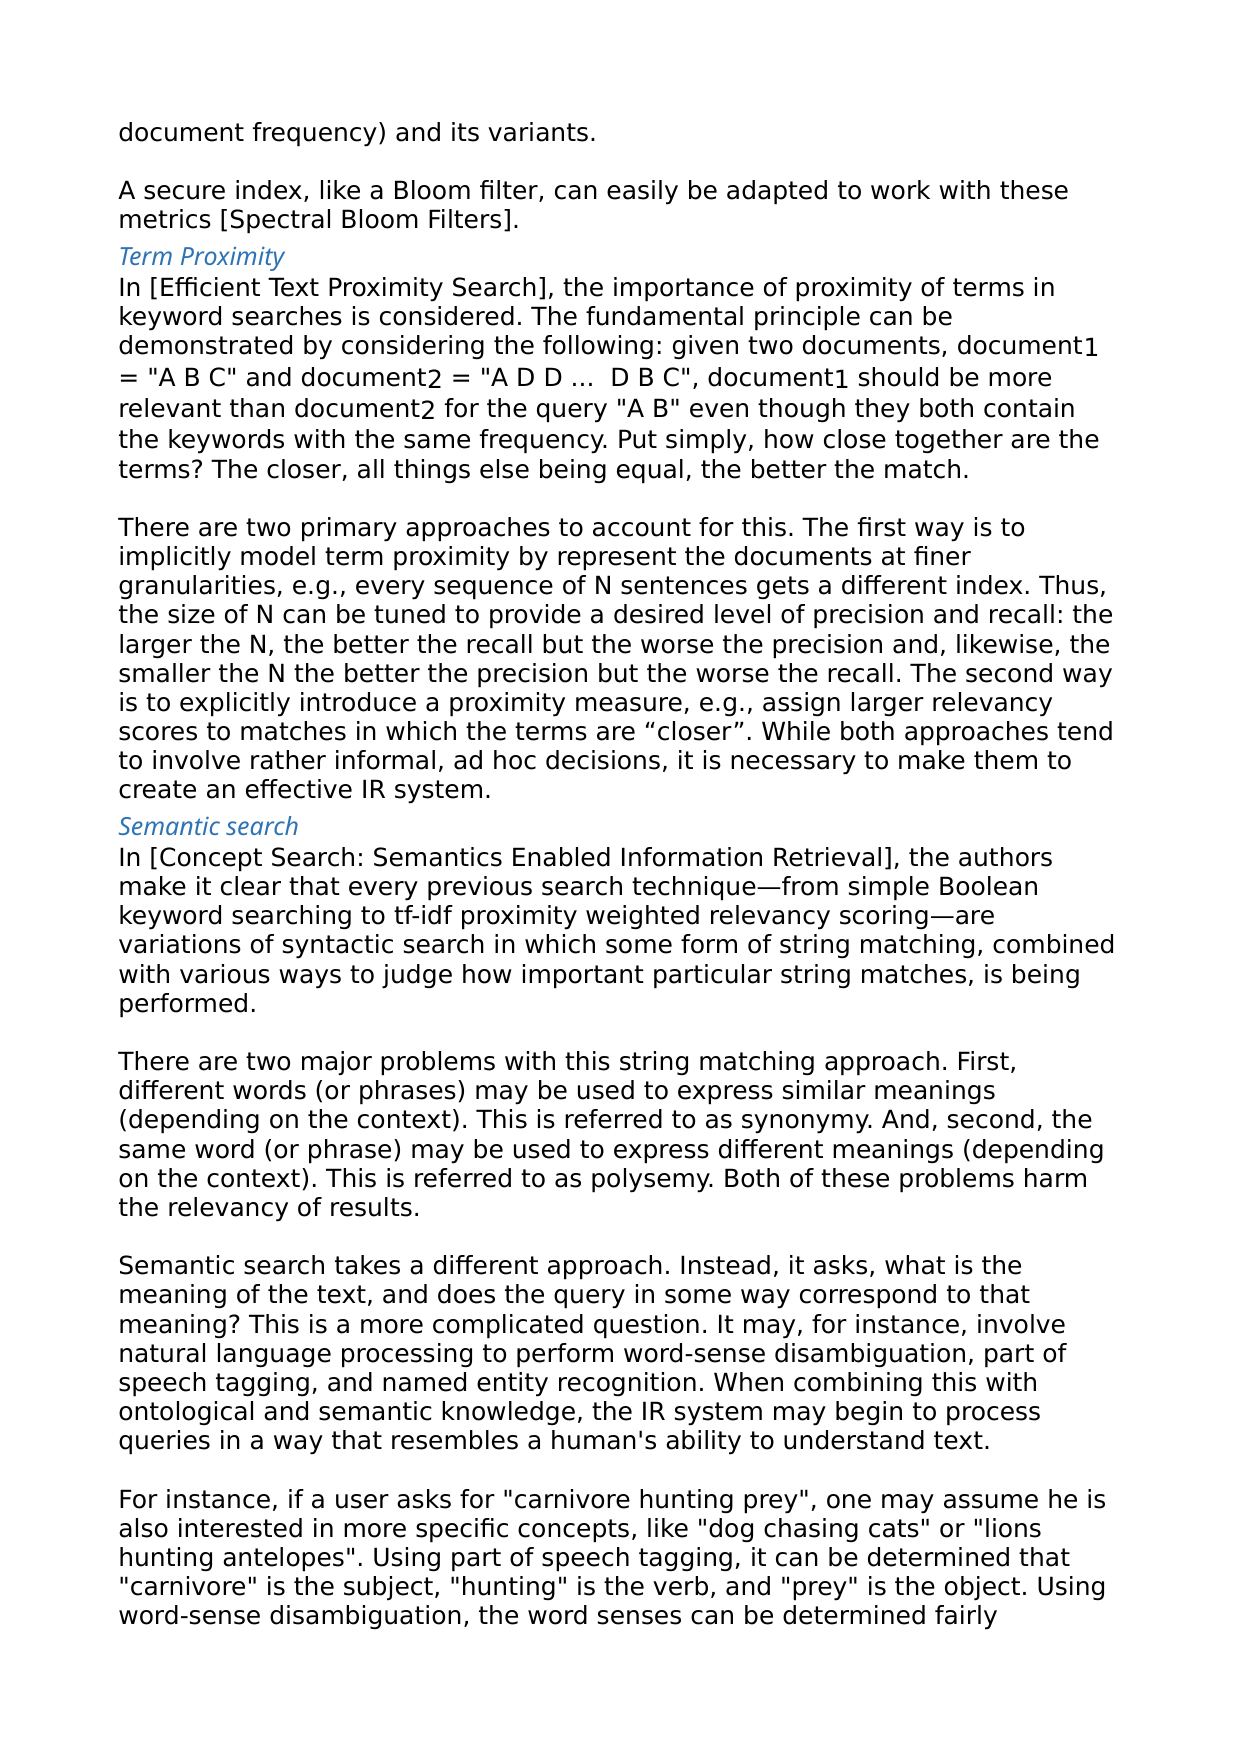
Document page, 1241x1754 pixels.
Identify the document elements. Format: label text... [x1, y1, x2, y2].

text For instance, if a user asks for "carnivore hunting prey", one may assume he is also interested in more specific concepts, like "dog chasing cats" or "lions hunting antelopes". Using part of speech tagging, it can be determined that "carnivore" is the subject, "hunting" is the verb, and "prey" is the object. Using word-sense disambiguation, the word senses can be determined fairly [118, 1485, 1122, 1631]
text A secure index, like a Bloom filter, can easily be adapted to work with these metrics [Spectral Bloom Filters]. [118, 176, 1122, 235]
text There are two major problems with this string matching approach. First, different words (or phrases) may be used to express similar meanings (depending on the context). This is referred to as synonymy. And, second, the same word (or phrase) may be used to express different meanings (depending on the context). This is referred to as polysemy. Both of these problems harm the relevancy of results. [118, 1047, 1122, 1222]
subtitle Semantic search [118, 809, 1122, 843]
text In [Concept Search: Semantics Enabled Information Retrieval], the authors make it clear that every previous search technique—from simple Boolean keyword searching to tf-idf proximity weighted relevancy scoring—are variations of syntactic search in which some form of string matching, combined with various ways to judge how important particular string matches, is being performed. [118, 843, 1122, 1018]
text Semantic search takes a different approach. Instead, it asks, what is the meaning of the text, and does the query in some way correspond to that meaning? This is a more complicated question. It may, for instance, involve natural language processing to perform word-sense disambiguation, part of speech tagging, and named entity recognition. When combining this with ontological and semantic knowledge, the IR system may begin to process queries in a way that resembles a human's ability to understand text. [118, 1251, 1122, 1456]
text There are two primary approaches to account for this. The first way is to implicitly model term proximity by represent the documents at finer granularities, e.g., every sequence of N sentences gets a different index. Thus, the size of N can be tuned to provide a desired level of precision and recall: the larger the N, the better the recall but the worse the precision and, likewise, the smaller the N the better the precision but the worse the recall. The second way is to explicitly introduce a proximity measure, e.g., assign larger relevancy scores to matches in which the terms are “closer”. While both approaches tend to involve rather informal, ad hoc decisions, it is necessary to make them to create an effective IR system. [118, 513, 1122, 805]
text document frequency) and its variants. [118, 118, 1122, 147]
subtitle Term Proximity [118, 239, 1122, 273]
text In [Efficient Text Proximity Search], the importance of proximity of terms in keyword searches is considered. The fundamental principle can be demonstrated by considering the following: given two documents, document1 = "A B C" and document2 = "A D D ... D B C", document1 should be more relevant than document2 for the query "A B" even though they both contain the keywords with the same frequency. Put simply, how close together are the terms? The closer, all things else being equal, the better the match. [118, 273, 1122, 484]
